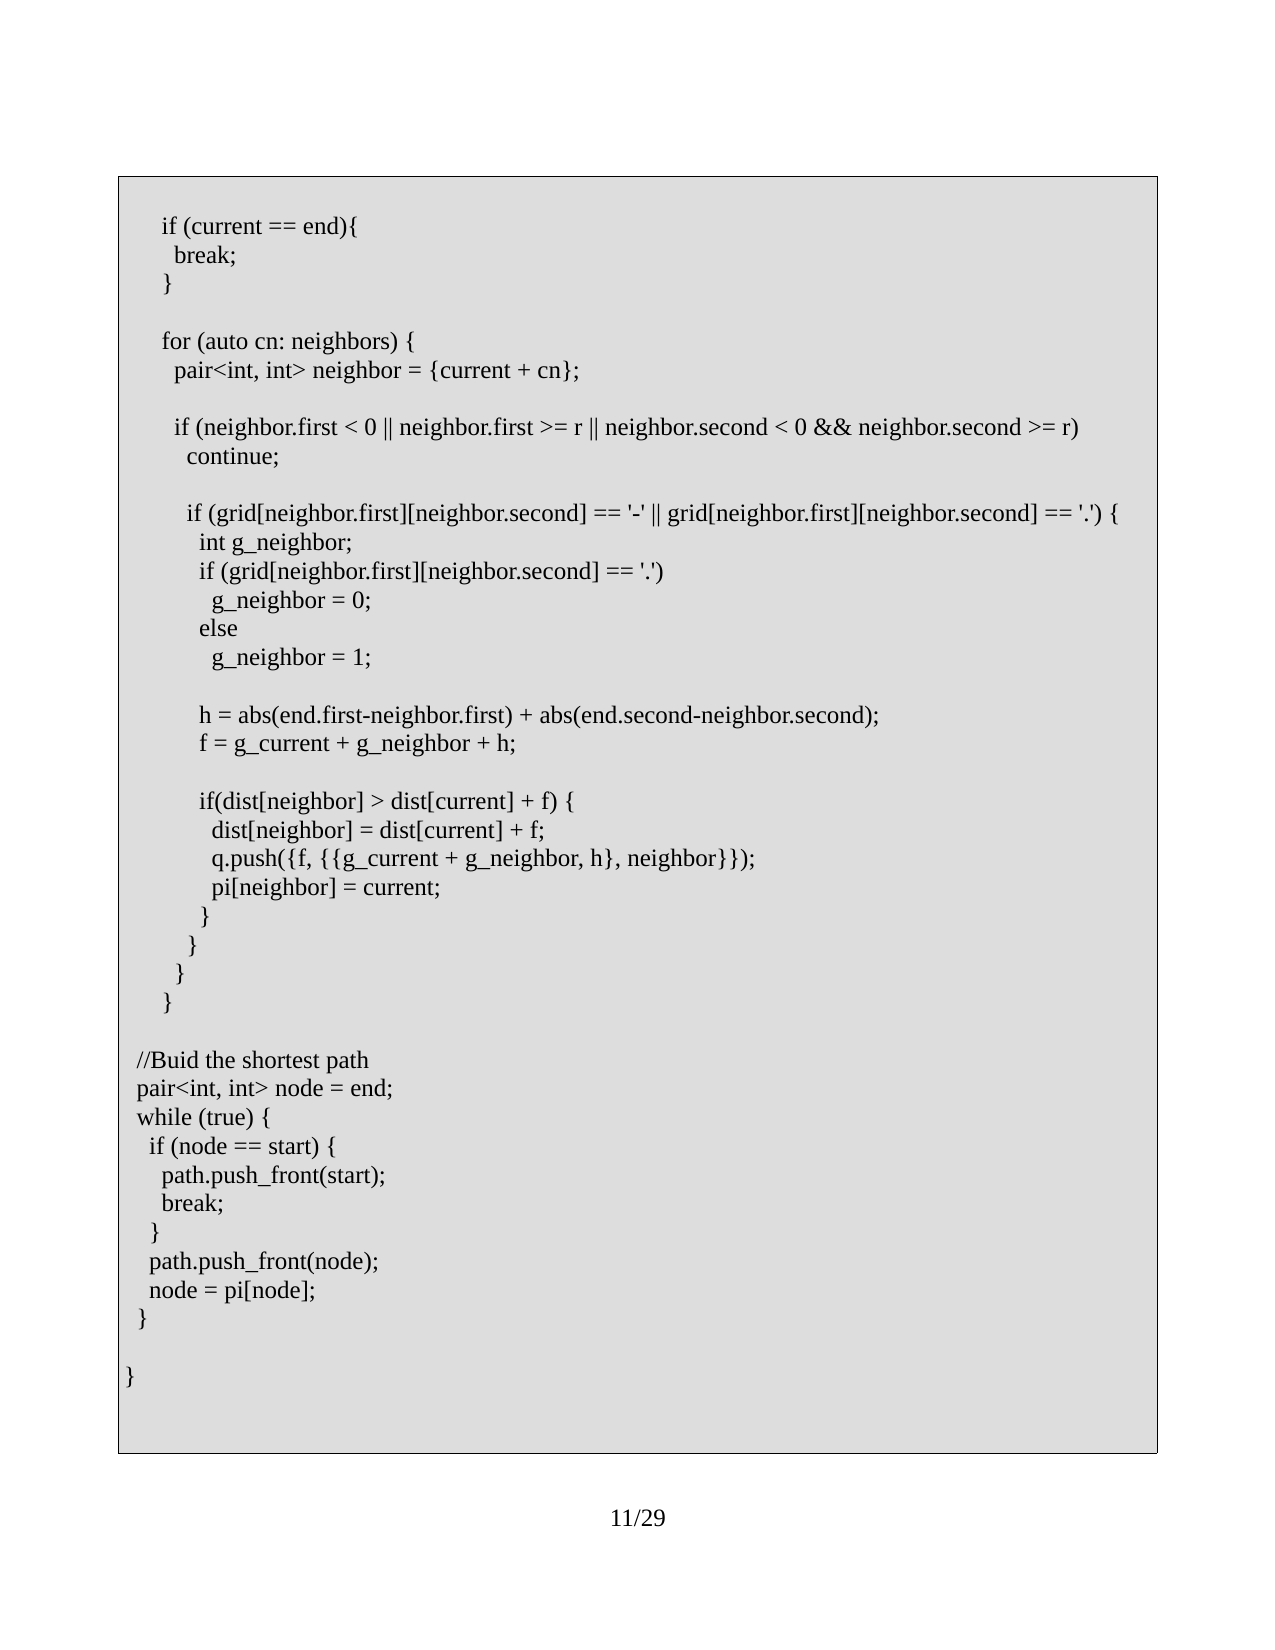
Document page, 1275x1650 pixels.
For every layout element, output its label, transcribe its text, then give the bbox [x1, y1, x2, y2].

table_cell if (current == end){ break; } for (auto cn: neighbors) { pair<int, int> neighbor = {current + cn}; if (neighbor.first < 0 || neighbor.first >= r || neighbor.second < 0 && neighbor.second >= r) continue; if (grid[neighbor.first][neighbor.second] == '-' || grid[neighbor.first][neighbor.second] == '.') { int g_neighbor; if (grid[neighbor.first][neighbor.second] == '.') g_neighbor = 0; else g_neighbor = 1; h = abs(end.first-neighbor.first) + abs(end.second-neighbor.second); f = g_current + g_neighbor + h; if(dist[neighbor] > dist[current] + f) { dist[neighbor] = dist[current] + f; q.push({f, {{g_current + g_neighbor, h}, neighbor}}); pi[neighbor] = current; } } } } //Buid the shortest path pair<int, int> node = end; while (true) { if (node == start) { path.push_front(start); break; } path.push_front(node); node = pi[node]; } } [119, 177, 1157, 1453]
